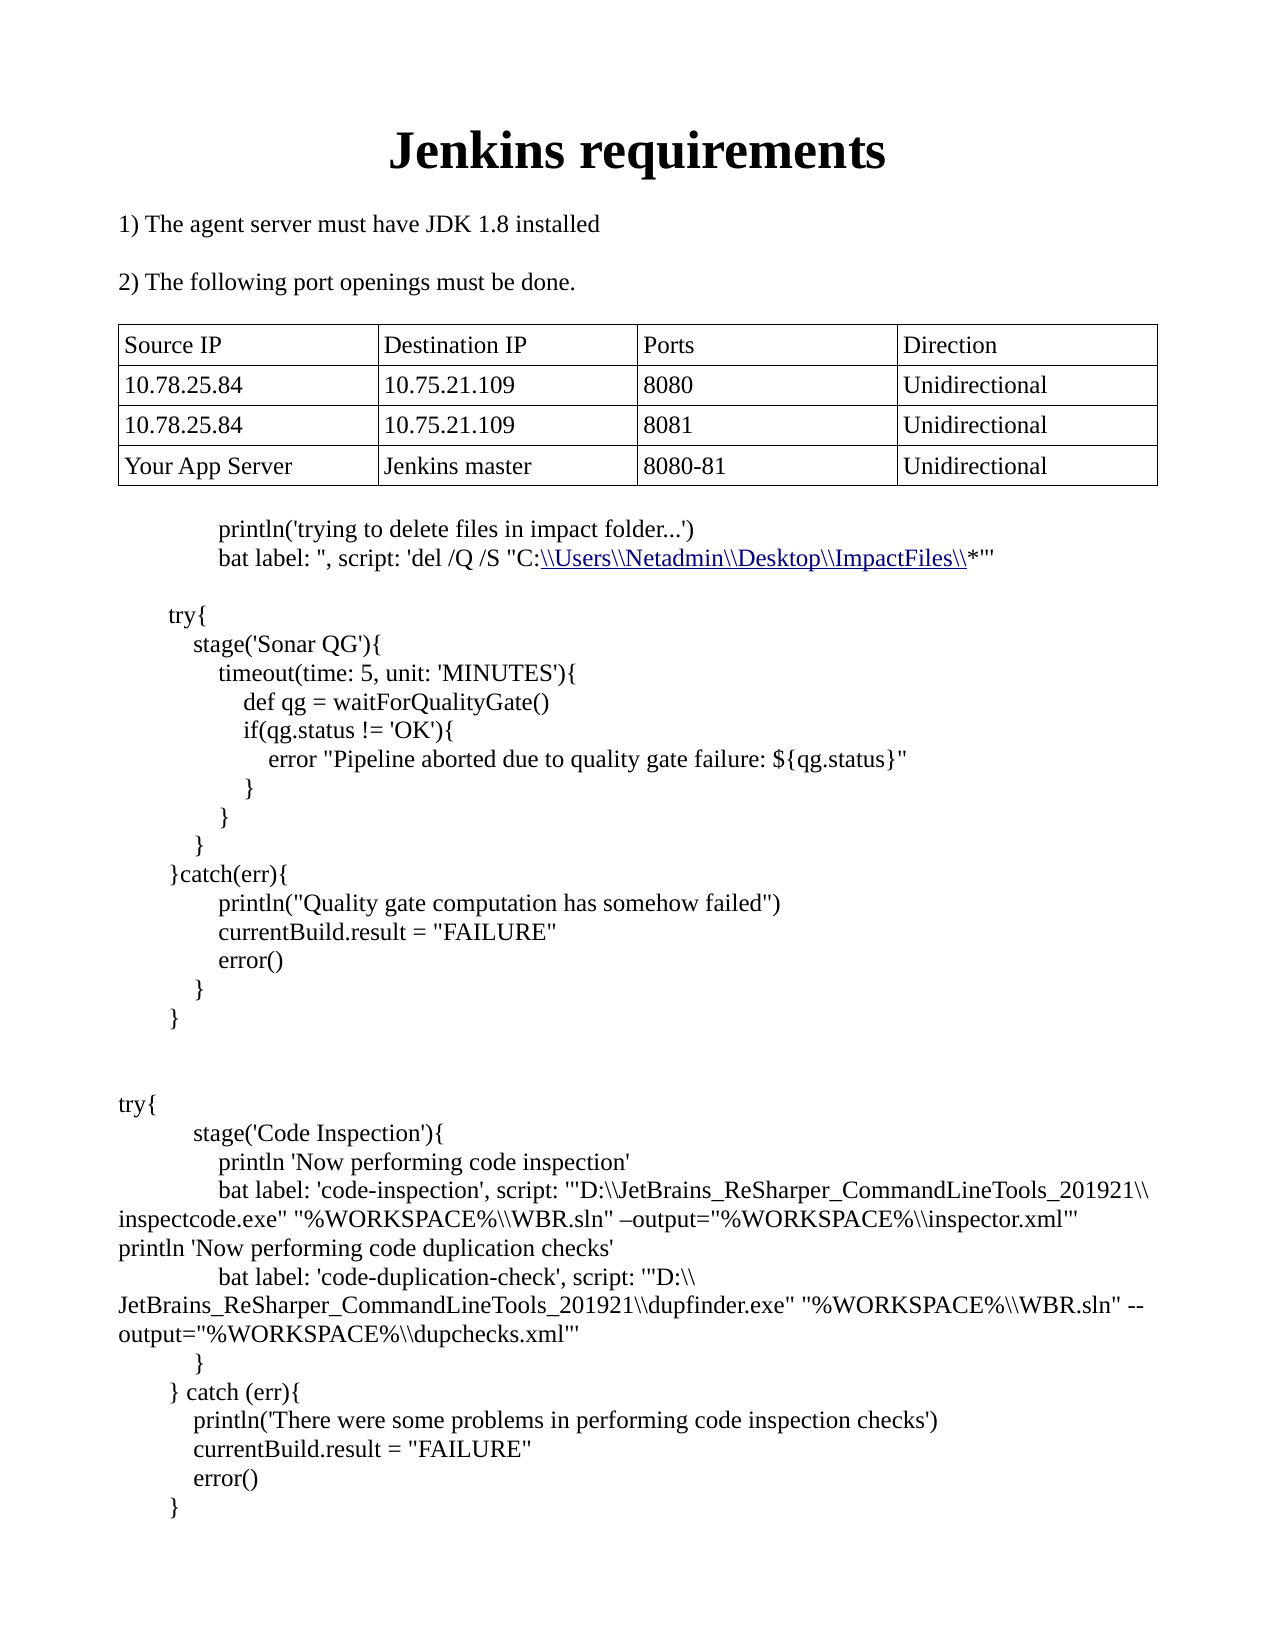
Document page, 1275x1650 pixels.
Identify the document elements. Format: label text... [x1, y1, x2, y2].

table_cell 10.78.25.84 [119, 406, 378, 445]
table_cell 8081 [638, 406, 897, 445]
text try{ stage('Sonar QG'){ timeout(time: 5, unit: 'MINUTES'){ def qg = waitForQualityGate() if(qg.status != 'OK'){ error "Pipeline aborted due to quality gate failure: ${qg.status}" } } } }catch(err){ println("Quality gate computation has somehow failed") currentBuild.result = "FAILURE" error() } } [118, 601, 1157, 1032]
table_cell 10.75.21.109 [379, 366, 637, 405]
table_header Ports [638, 325, 897, 364]
table_cell Unidirectional [898, 446, 1157, 485]
text try{ stage('Code Inspection'){ println 'Now performing code inspection' bat label: 'code-inspection', script: '"D:\\JetBrains_ReSharper_CommandLineTools_201921\\inspectcode.exe" "%WORKSPACE%\\WBR.sln" –output="%WORKSPACE%\\inspector.xml"' [118, 1089, 1157, 1233]
table_cell Unidirectional [898, 366, 1157, 405]
table_cell 10.78.25.84 [119, 366, 378, 405]
text println('trying to delete files in impact folder...') bat label: '', script: 'del /Q /S "C:\\Users\\Netadmin\\Desktop\\ImpactFiles\\*"' [118, 514, 1157, 572]
table_header Direction [898, 325, 1157, 364]
table_header Destination IP [379, 325, 637, 364]
table_header Source IP [119, 325, 378, 364]
text 2) The following port openings must be done. [118, 267, 1157, 295]
table_cell Your App Server [119, 446, 378, 485]
table_cell Unidirectional [898, 406, 1157, 445]
text Jenkins requirements [118, 118, 1157, 180]
table_cell 8080 [638, 366, 897, 405]
text 1) The agent server must have JDK 1.8 installed [118, 209, 1157, 238]
table_cell 10.75.21.109 [379, 406, 637, 445]
text println 'Now performing code duplication checks' bat label: 'code-duplication-check', script: '"D:\\JetBrains_ReSharper_CommandLineTools_201921\\dupfinder.exe" "%WORKSPACE%\\WBR.sln" --output="%WORKSPACE%\\dupchecks.xml"' } } catch (err){ println('There were some problems in performing code inspection checks') currentBuild.result = "FAILURE" error() } [118, 1233, 1157, 1521]
table_cell 8080-81 [638, 446, 897, 485]
table_cell Jenkins master [379, 446, 637, 485]
